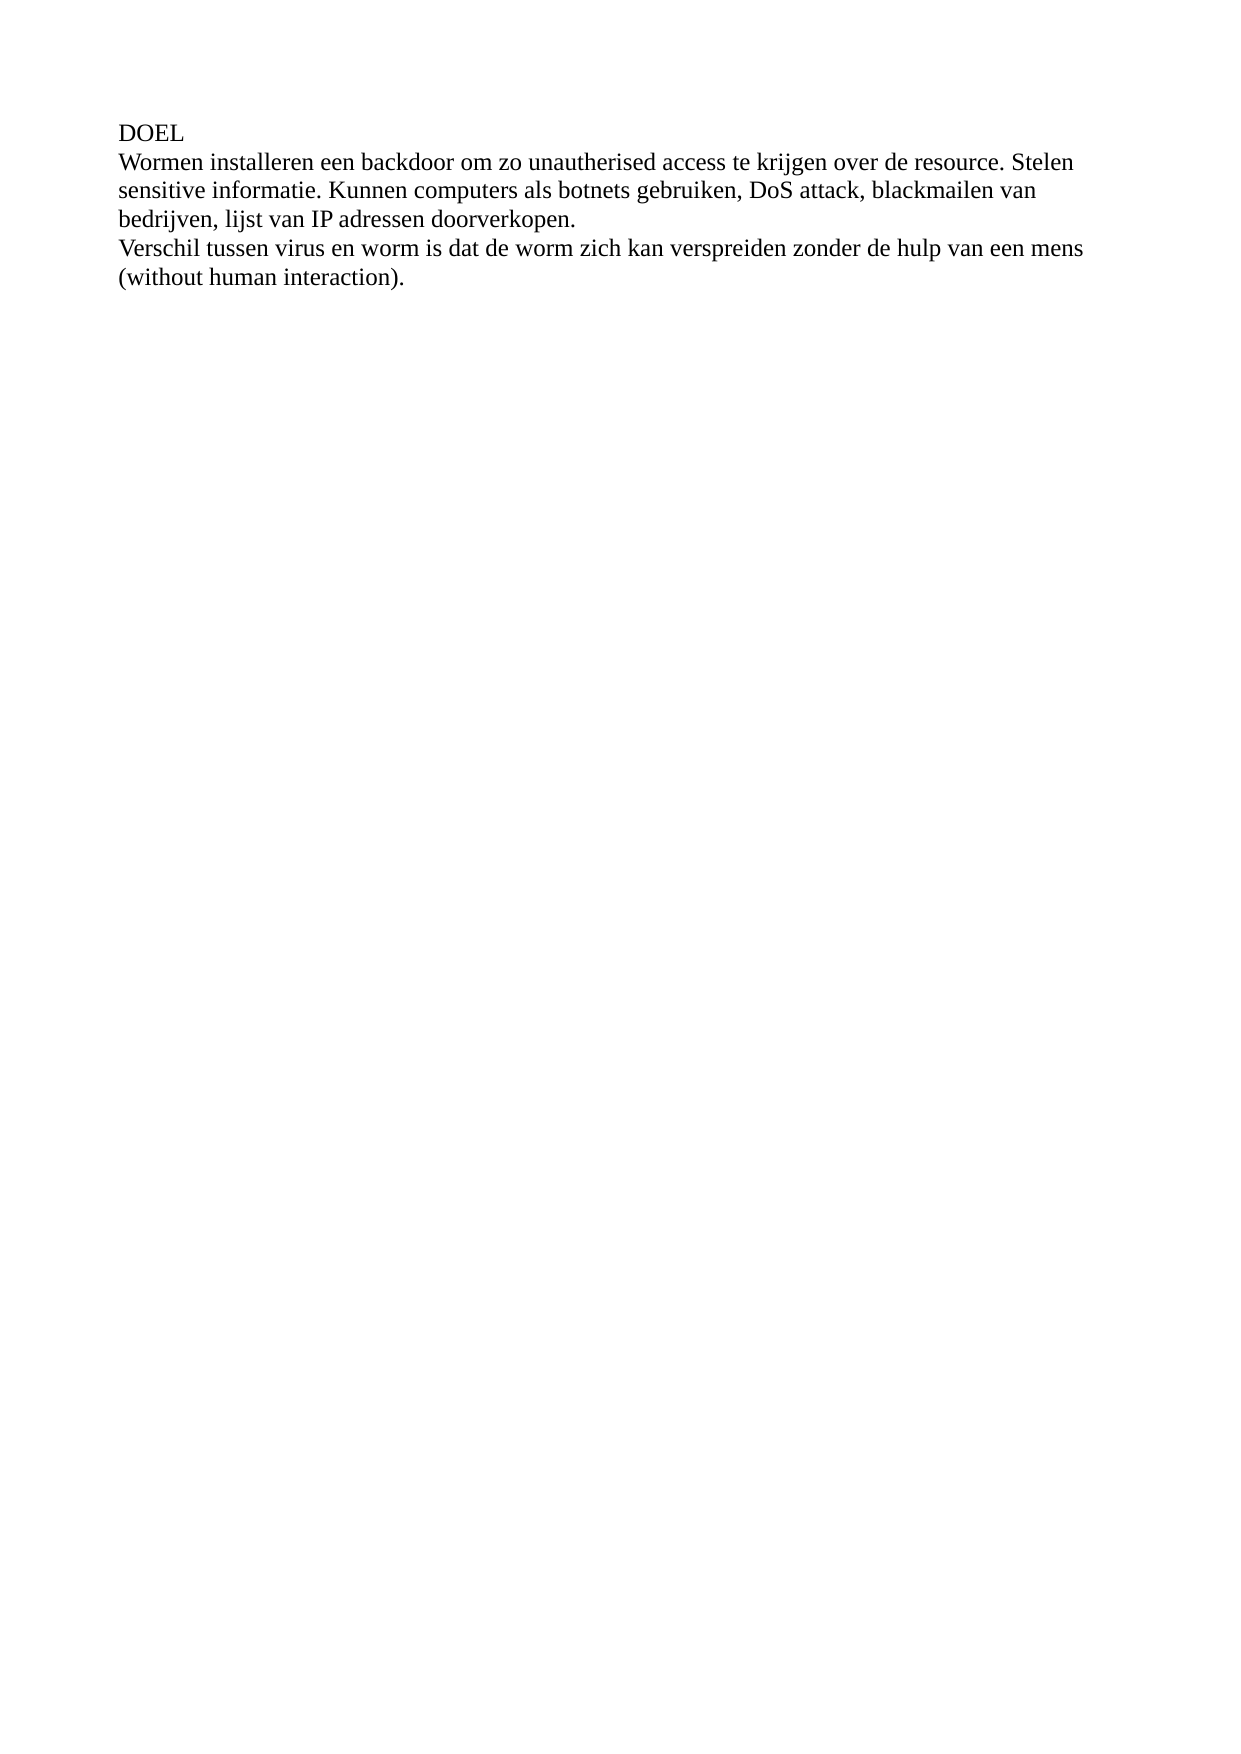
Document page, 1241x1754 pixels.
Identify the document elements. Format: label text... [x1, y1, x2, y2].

text Wormen installeren een backdoor om zo unautherised access te krijgen over de resource. Stelen sensitive informatie. Kunnen computers als botnets gebruiken, DoS attack, blackmailen van bedrijven, lijst van IP adressen doorverkopen. [118, 147, 1122, 233]
text DOEL [118, 118, 1122, 147]
text Verschil tussen virus en worm is dat de worm zich kan verspreiden zonder de hulp van een mens (without human interaction). [118, 233, 1122, 291]
